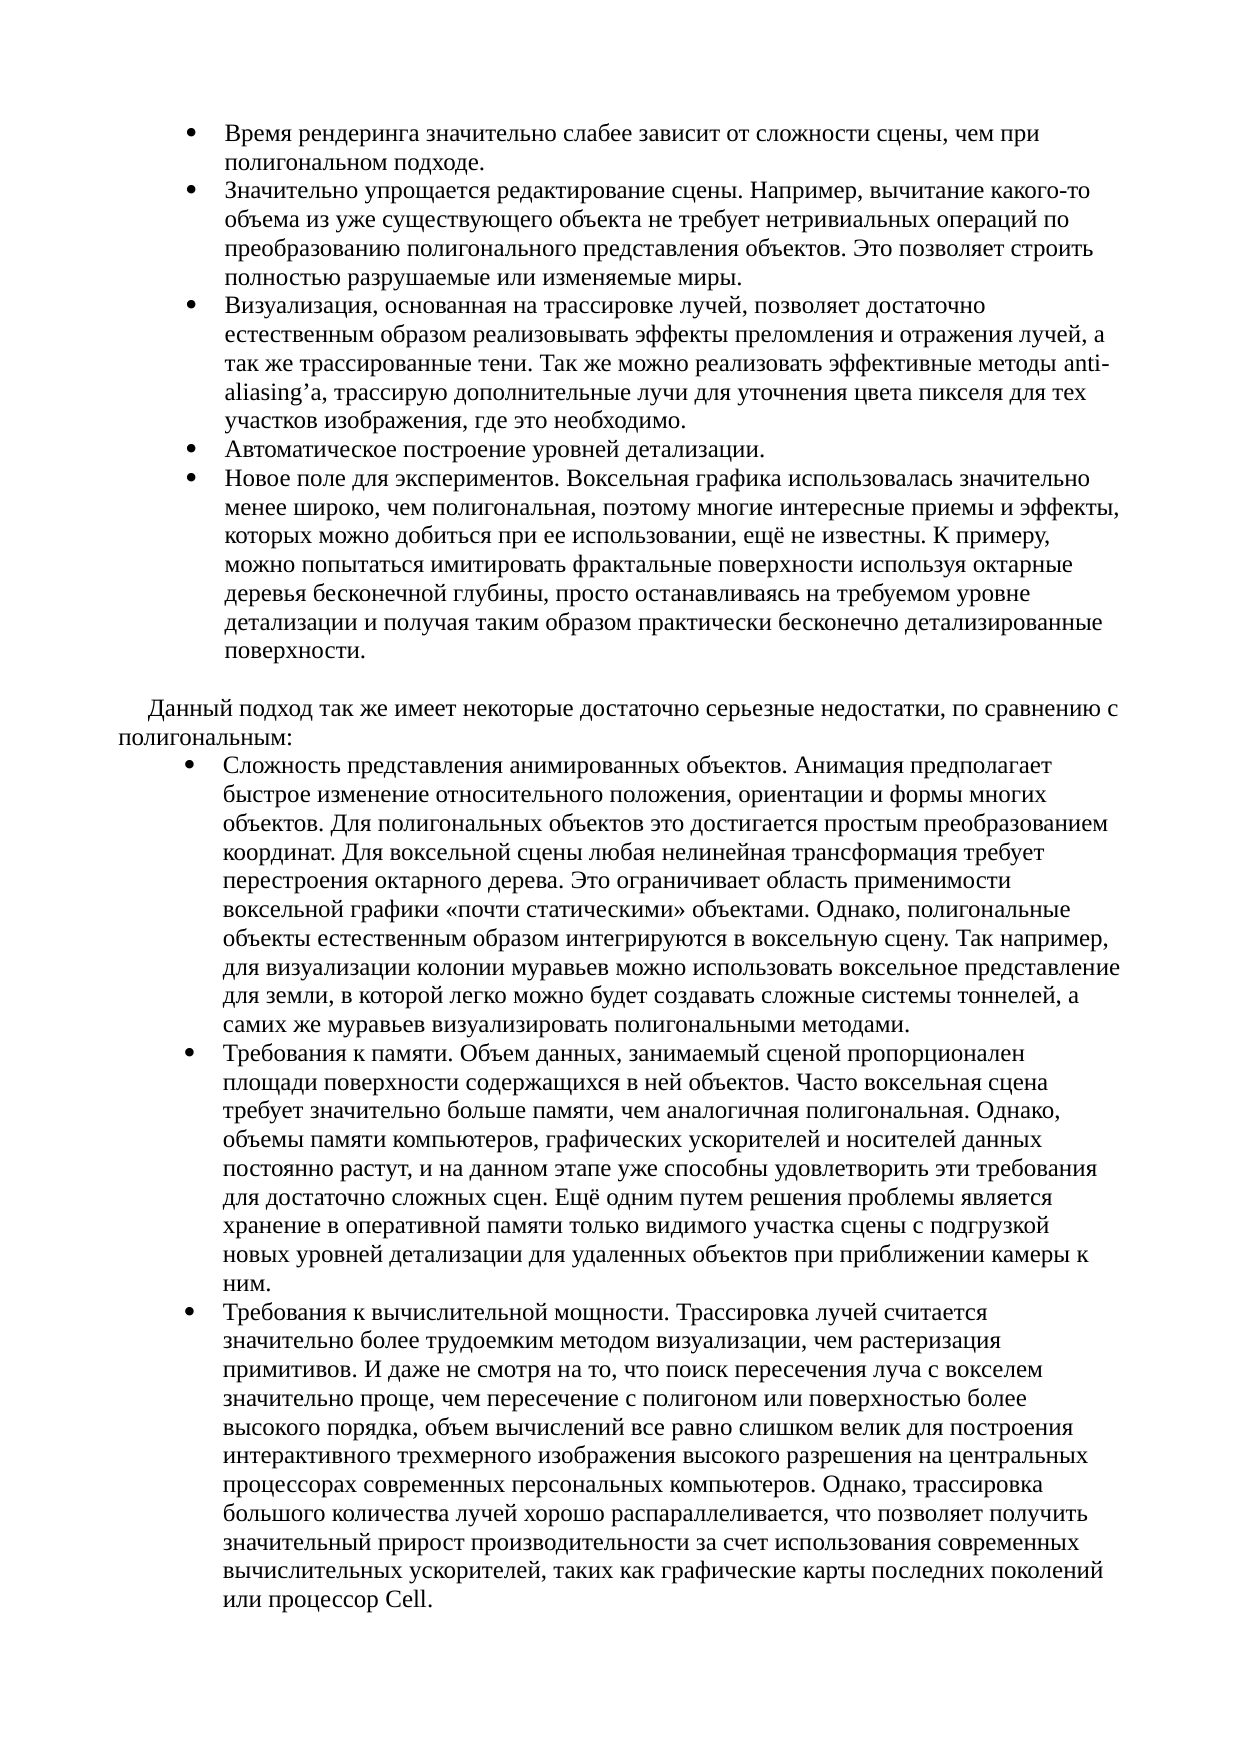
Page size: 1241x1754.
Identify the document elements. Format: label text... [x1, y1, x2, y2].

list Визуализация, основанная на трассировке лучей, позволяет достаточно естественным образом реализовывать эффекты преломления и отражения лучей, а так же трассированные тени. Так же можно реализовать эффективные методы anti-aliasing’а, трассирую дополнительные лучи для уточнения цвета пикселя для тех участков изображения, где это необходимо. [187, 291, 1122, 434]
list Значительно упрощается редактирование сцены. Например, вычитание какого-то объема из уже существующего объекта не требует нетривиальных операций по преобразованию полигонального представления объектов. Это позволяет строить полностью разрушаемые или изменяемые миры. [187, 176, 1122, 291]
list Автоматическое построение уровней детализации. [187, 434, 1122, 463]
list Требования к памяти. Объем данных, занимаемый сценой пропорционален площади поверхности содержащихся в ней объектов. Часто воксельная сцена требует значительно больше памяти, чем аналогичная полигональная. Однако, объемы памяти компьютеров, графических ускорителей и носителей данных постоянно растут, и на данном этапе уже способны удовлетворить эти требования для достаточно сложных сцен. Ещё одним путем решения проблемы является хранение в оперативной памяти только видимого участка сцены с подгрузкой новых уровней детализации для удаленных объектов при приближении камеры к ним. [185, 1038, 1122, 1297]
text Данный подход так же имеет некоторые достаточно серьезные недостатки, по сравнению с полигональным: [118, 693, 1122, 751]
list Время рендеринга значительно слабее зависит от сложности сцены, чем при полигональном подходе. [187, 118, 1122, 176]
list Сложность представления анимированных объектов. Анимация предполагает быстрое изменение относительного положения, ориентации и формы многих объектов. Для полигональных объектов это достигается простым преобразованием координат. Для воксельной сцены любая нелинейная трансформация требует перестроения октарного дерева. Это ограничивает область применимости воксельной графики «почти статическими» объектами. Однако, полигональные объекты естественным образом интегрируются в воксельную сцену. Так например, для визуализации колонии муравьев можно использовать воксельное представление для земли, в которой легко можно будет создавать сложные системы тоннелей, а самих же муравьев визуализировать полигональными методами. [185, 751, 1122, 1038]
list Требования к вычислительной мощности. Трассировка лучей считается значительно более трудоемким методом визуализации, чем растеризация примитивов. И даже не смотря на то, что поиск пересечения луча с вокселем значительно проще, чем пересечение с полигоном или поверхностью более высокого порядка, объем вычислений все равно слишком велик для построения интерактивного трехмерного изображения высокого разрешения на центральных процессорах современных персональных компьютеров. Однако, трассировка большого количества лучей хорошо распараллеливается, что позволяет получить значительный прирост производительности за счет использования современных вычислительных ускорителей, таких как графические карты последних поколений или процессор Cell. [185, 1297, 1122, 1613]
list Новое поле для экспериментов. Воксельная графика использовалась значительно менее широко, чем полигональная, поэтому многие интересные приемы и эффекты, которых можно добиться при ее использовании, ещё не известны. К примеру, можно попытаться имитировать фрактальные поверхности используя октарные деревья бесконечной глубины, просто останавливаясь на требуемом уровне детализации и получая таким образом практически бесконечно детализированные поверхности. [187, 463, 1122, 664]
